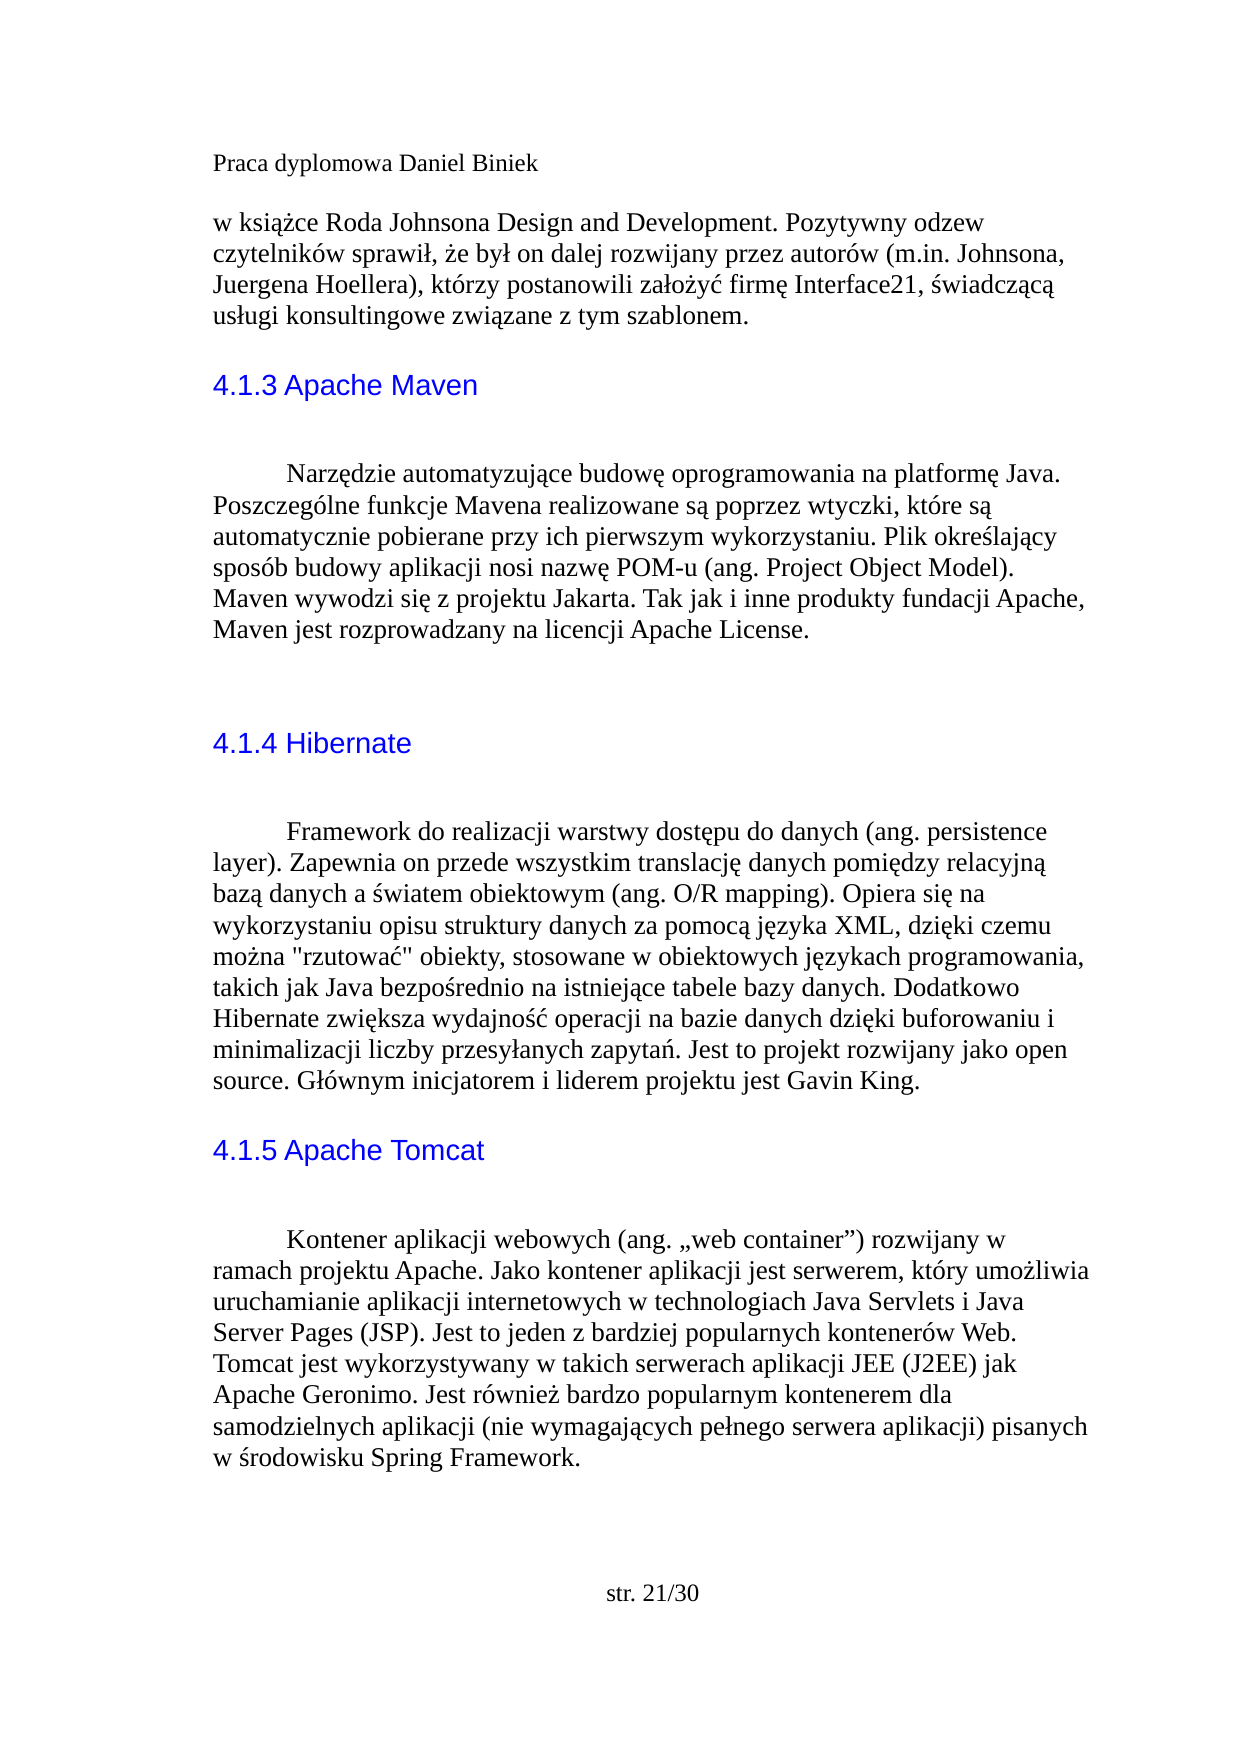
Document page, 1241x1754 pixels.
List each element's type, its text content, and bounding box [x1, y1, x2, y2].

subtitle 4.1.4 Hibernate [213, 726, 1093, 759]
subtitle 4.1.5 Apache Tomcat [213, 1133, 1093, 1167]
subtitle 4.1.3 Apache Maven [213, 368, 1093, 401]
text Narzędzie automatyzujące budowę oprogramowania na platformę Java. Poszczególne funkcje Mavena realizowane są poprzez wtyczki, które są automatycznie pobierane przy ich pierwszym wykorzystaniu. Plik określający sposób budowy aplikacji nosi nazwę POM-u (ang. Project Object Model). Maven wywodzi się z projektu Jakarta. Tak jak i inne produkty fundacji Apache, Maven jest rozprowadzany na licencji Apache License. [213, 458, 1093, 644]
text Kontener aplikacji webowych (ang. „web container”) rozwijany w ramach projektu Apache. Jako kontener aplikacji jest serwerem, który umożliwia uruchamianie aplikacji internetowych w technologiach Java Servlets i Java Server Pages (JSP). Jest to jeden z bardziej popularnych kontenerów Web. Tomcat jest wykorzystywany w takich serwerach aplikacji JEE (J2EE) jak Apache Geronimo. Jest również bardzo popularnym kontenerem dla samodzielnych aplikacji (nie wymagających pełnego serwera aplikacji) pisanych w środowisku Spring Framework. [213, 1223, 1093, 1472]
text Framework do realizacji warstwy dostępu do danych (ang. persistence layer). Zapewnia on przede wszystkim translację danych pomiędzy relacyjną bazą danych a światem obiektowym (ang. O/R mapping). Opiera się na wykorzystaniu opisu struktury danych za pomocą języka XML, dzięki czemu można "rzutować" obiekty, stosowane w obiektowych językach programowania, takich jak Java bezpośrednio na istniejące tabele bazy danych. Dodatkowo Hibernate zwiększa wydajność operacji na bazie danych dzięki buforowaniu i minimalizacji liczby przesyłanych zapytań. Jest to projekt rozwijany jako open source. Głównym inicjatorem i liderem projektu jest Gavin King. [213, 815, 1093, 1096]
text w książce Roda Johnsona Design and Development. Pozytywny odzew czytelników sprawił, że był on dalej rozwijany przez autorów (m.in. Johnsona, Juergena Hoellera), którzy postanowili założyć firmę Interface21, świadczącą usługi konsultingowe związane z tym szablonem. [213, 206, 1093, 330]
